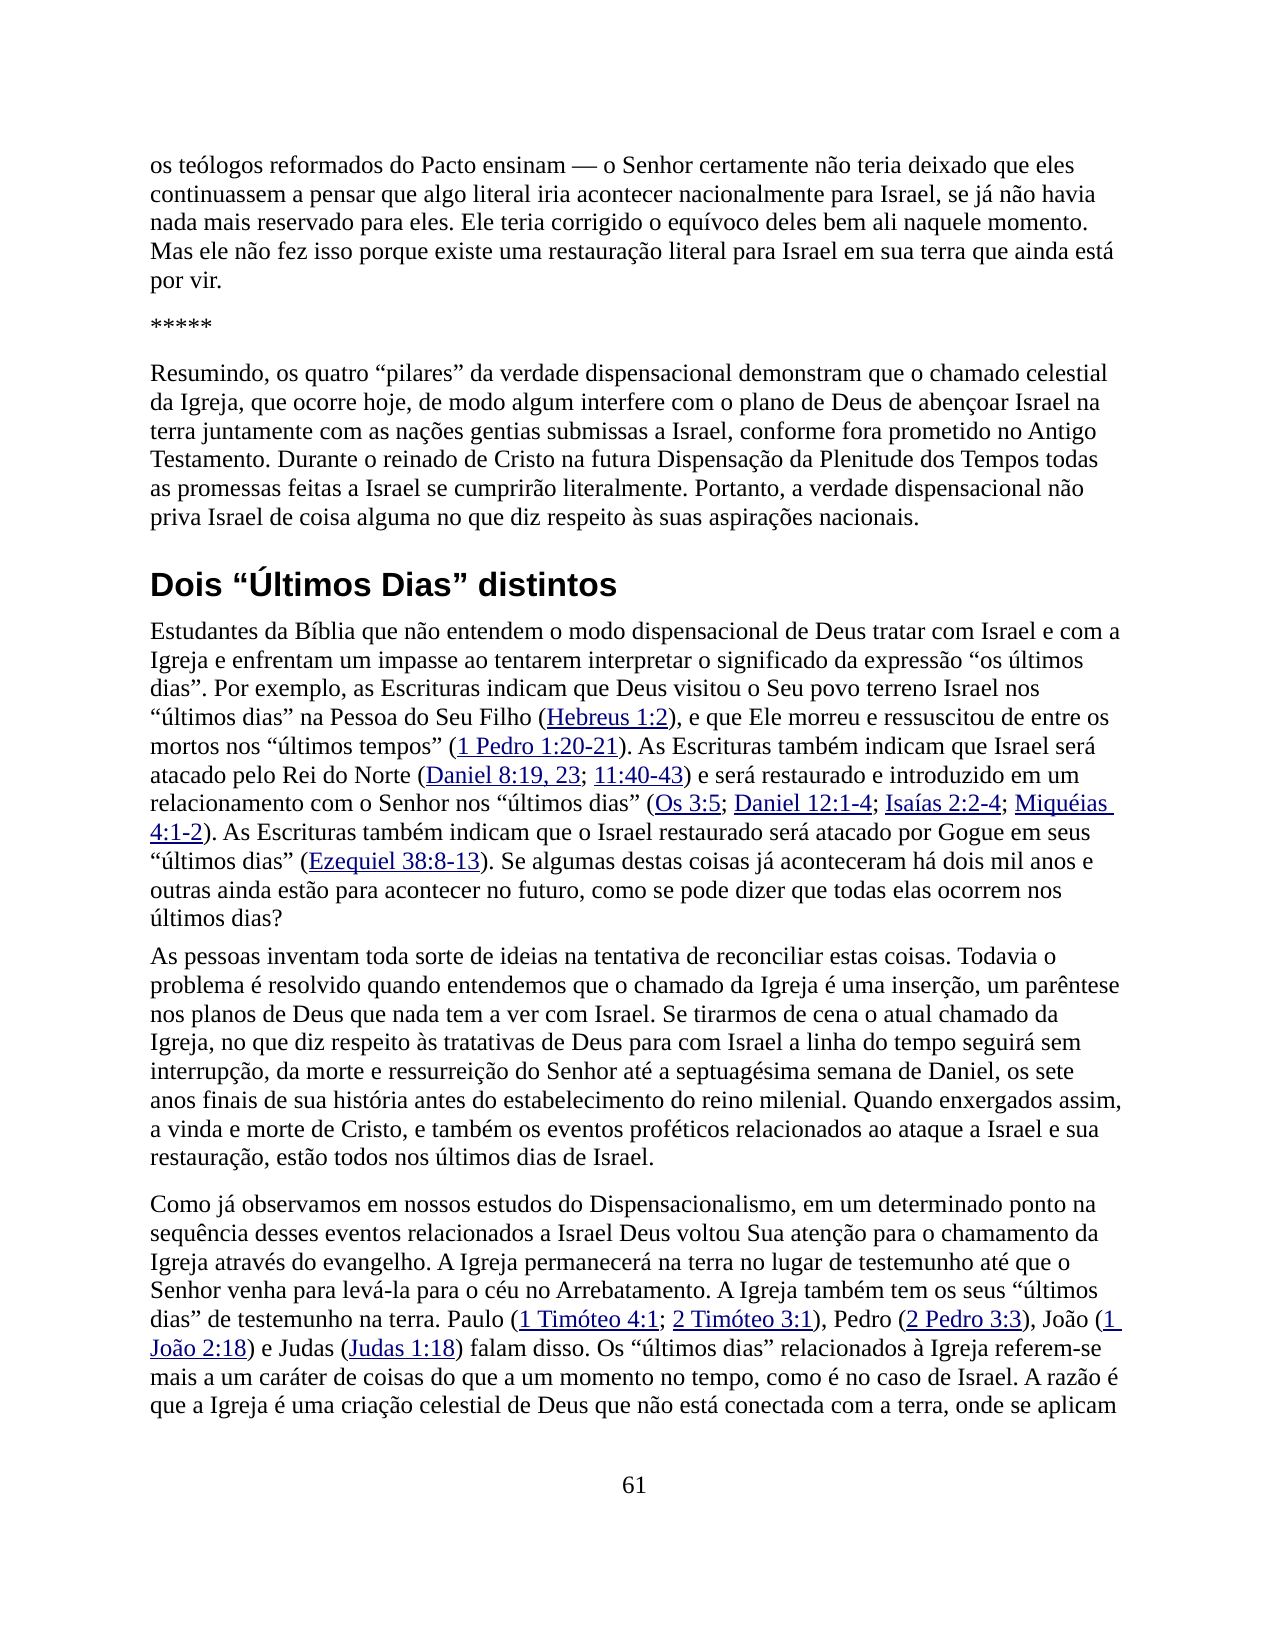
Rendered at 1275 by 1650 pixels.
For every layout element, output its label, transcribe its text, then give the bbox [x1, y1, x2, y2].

text os teólogos reformados do Pacto ensinam — o Senhor certamente não teria deixado que eles continuassem a pensar que algo literal iria acontecer nacionalmente para Israel, se já não havia nada mais reservado para eles. Ele teria corrigido o equívoco deles bem ali naquele momento. Mas ele não fez isso porque existe uma restauração literal para Israel em sua terra que ainda está por vir. [150, 150, 1125, 294]
text ***** [150, 312, 1125, 340]
text Como já observamos em nossos estudos do Dispensacionalismo, em um determinado ponto na sequência desses eventos relacionados a Israel Deus voltou Sua atenção para o chamamento da Igreja através do evangelho. A Igreja permanecerá na terra no lugar de testemunho até que o Senhor venha para levá-la para o céu no Arrebatamento. A Igreja também tem os seus “últimos dias” de testemunho na terra. Paulo (1 Timóteo 4:1; 2 Timóteo 3:1), Pedro (2 Pedro 3:3), João (1 João 2:18) e Judas (Judas 1:18) falam disso. Os “últimos dias” relacionados à Igreja referem-se mais a um caráter de coisas do que a um momento no tempo, como é no caso de Israel. A razão é que a Igreja é uma criação celestial de Deus que não está conectada com a terra, onde se aplicam [150, 1189, 1125, 1419]
text Estudantes da Bíblia que não entendem o modo dispensacional de Deus tratar com Israel e com a Igreja e enfrentam um impasse ao tentarem interpretar o significado da expressão “os últimos dias”. Por exemplo, as Escrituras indicam que Deus visitou o Seu povo terreno Israel nos “últimos dias” na Pessoa do Seu Filho (Hebreus 1:2), e que Ele morreu e ressuscitou de entre os mortos nos “últimos tempos” (1 Pedro 1:20-21). As Escrituras também indicam que Israel será atacado pelo Rei do Norte (Daniel 8:19, 23; 11:40-43) e será restaurado e introduzido em um relacionamento com o Senhor nos “últimos dias” (Os 3:5; Daniel 12:1-4; Isaías 2:2-4; Miquéias 4:1-2). As Escrituras também indicam que o Israel restaurado será atacado por Gogue em seus “últimos dias” (Ezequiel 38:8-13). Se algumas destas coisas já aconteceram há dois mil anos e outras ainda estão para acontecer no futuro, como se pode dizer que todas elas ocorrem nos últimos dias? [150, 616, 1125, 932]
text As pessoas inventam toda sorte de ideias na tentativa de reconciliar estas coisas. Todavia o problema é resolvido quando entendemos que o chamado da Igreja é uma inserção, um parêntese nos planos de Deus que nada tem a ver com Israel. Se tirarmos de cena o atual chamado da Igreja, no que diz respeito às tratativas de Deus para com Israel a linha do tempo seguirá sem interrupção, da morte e ressurreição do Senhor até a septuagésima semana de Daniel, os sete anos finais de sua história antes do estabelecimento do reino milenial. Quando enxergados assim, a vinda e morte de Cristo, e também os eventos proféticos relacionados ao ataque a Israel e sua restauração, estão todos nos últimos dias de Israel. [150, 941, 1125, 1171]
subtitle Dois “Últimos Dias” distintos [150, 565, 1125, 603]
text Resumindo, os quatro “pilares” da verdade dispensacional demonstram que o chamado celestial da Igreja, que ocorre hoje, de modo algum interfere com o plano de Deus de abençoar Israel na terra juntamente com as nações gentias submissas a Israel, conforme fora prometido no Antigo Testamento. Durante o reinado de Cristo na futura Dispensação da Plenitude dos Tempos todas as promessas feitas a Israel se cumprirão literalmente. Portanto, a verdade dispensacional não priva Israel de coisa alguma no que diz respeito às suas aspirações nacionais. [150, 358, 1125, 531]
